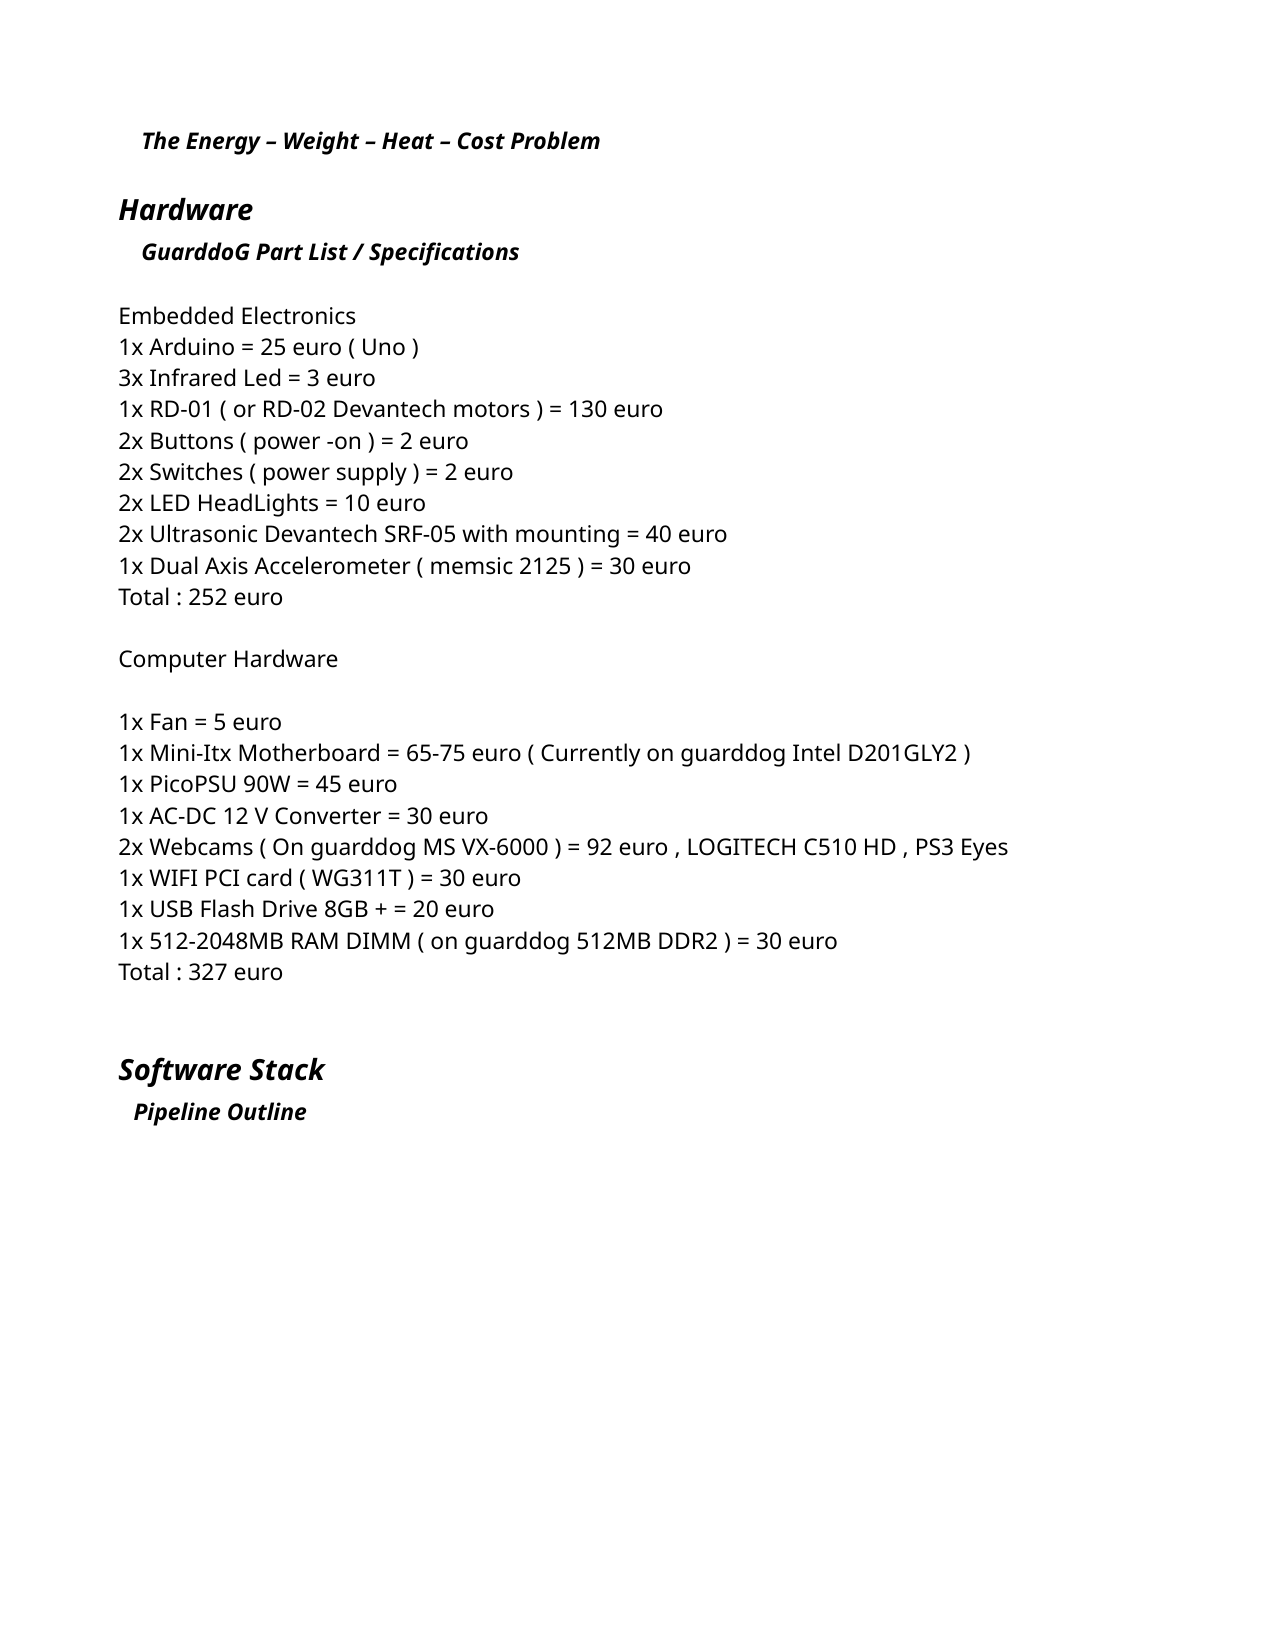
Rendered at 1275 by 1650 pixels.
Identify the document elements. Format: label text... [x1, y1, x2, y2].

text GuarddoG Part List / Specifications [118, 229, 1157, 268]
text Embedded Electronics 1x Arduino = 25 euro ( Uno ) 3x Infrared Led = 3 euro 1x RD-01 ( or RD-02 Devantech motors ) = 130 euro 2x Buttons ( power -on ) = 2 euro 2x Switches ( power supply ) = 2 euro 2x LED HeadLights = 10 euro 2x Ultrasonic Devantech SRF-05 with mounting = 40 euro 1x Dual Axis Accelerometer ( memsic 2125 ) = 30 euro Total : 252 euro Computer Hardware 1x Fan = 5 euro 1x Mini-Itx Motherboard = 65-75 euro ( Currently on guarddog Intel D201GLY2 ) 1x PicoPSU 90W = 45 euro 1x AC-DC 12 V Converter = 30 euro 2x Webcams ( On guarddog MS VX-6000 ) = 92 euro , LOGITECH C510 HD , PS3 Eyes 1x WIFI PCI card ( WG311T ) = 30 euro 1x USB Flash Drive 8GB + = 20 euro 1x 512-2048MB RAM DIMM ( on guarddog 512MB DDR2 ) = 30 euro Total : 327 euro [118, 268, 1157, 1018]
text The Energy – Weight – Heat – Cost Problem [118, 118, 1157, 158]
text Software Stack [118, 1050, 1157, 1089]
text Pipeline Outline [118, 1089, 1157, 1129]
text Hardware [118, 189, 1157, 229]
